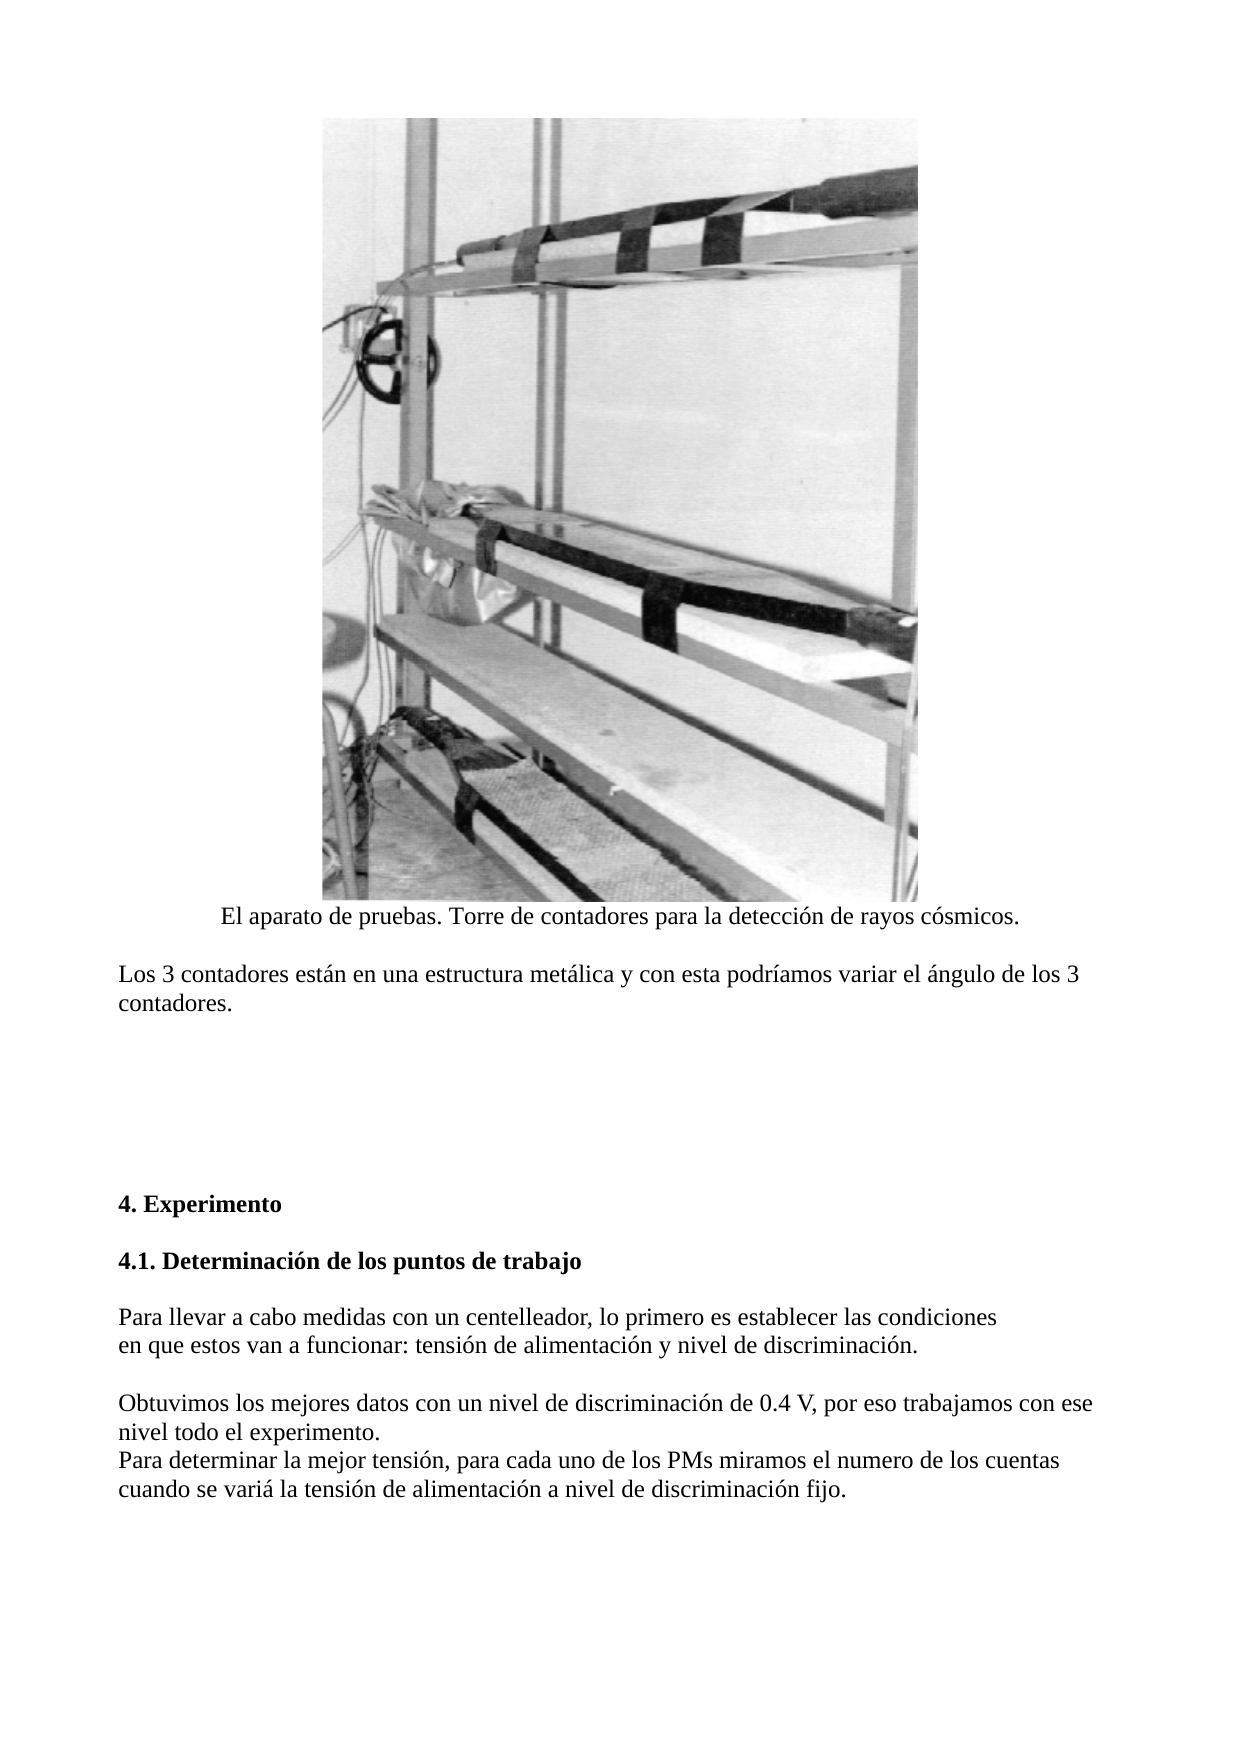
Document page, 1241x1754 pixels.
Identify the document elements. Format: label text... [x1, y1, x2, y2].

text 4. Experimento [118, 1189, 1122, 1218]
text Para llevar a cabo medidas con un centelleador, lo primero es establecer las condiciones [118, 1302, 1122, 1330]
text Obtuvimos los mejores datos con un nivel de discriminación de 0.4 V, por eso trabajamos con ese nivel todo el experimento. [118, 1388, 1122, 1445]
text Para determinar la mejor tensión, para cada uno de los PMs miramos el numero de los cuentas cuando se variá la tensión de alimentación a nivel de discriminación fijo. [118, 1445, 1122, 1503]
text Los 3 contadores están en una estructura metálica y con esta podríamos variar el ángulo de los 3 contadores. [118, 959, 1122, 1016]
text en que estos van a funcionar: tensión de alimentación y nivel de discriminación. [118, 1330, 1122, 1359]
text 4.1. Determinación de los puntos de trabajo [118, 1246, 1122, 1275]
text El aparato de pruebas. Torre de contadores para la detección de rayos cósmicos. [118, 901, 1122, 930]
